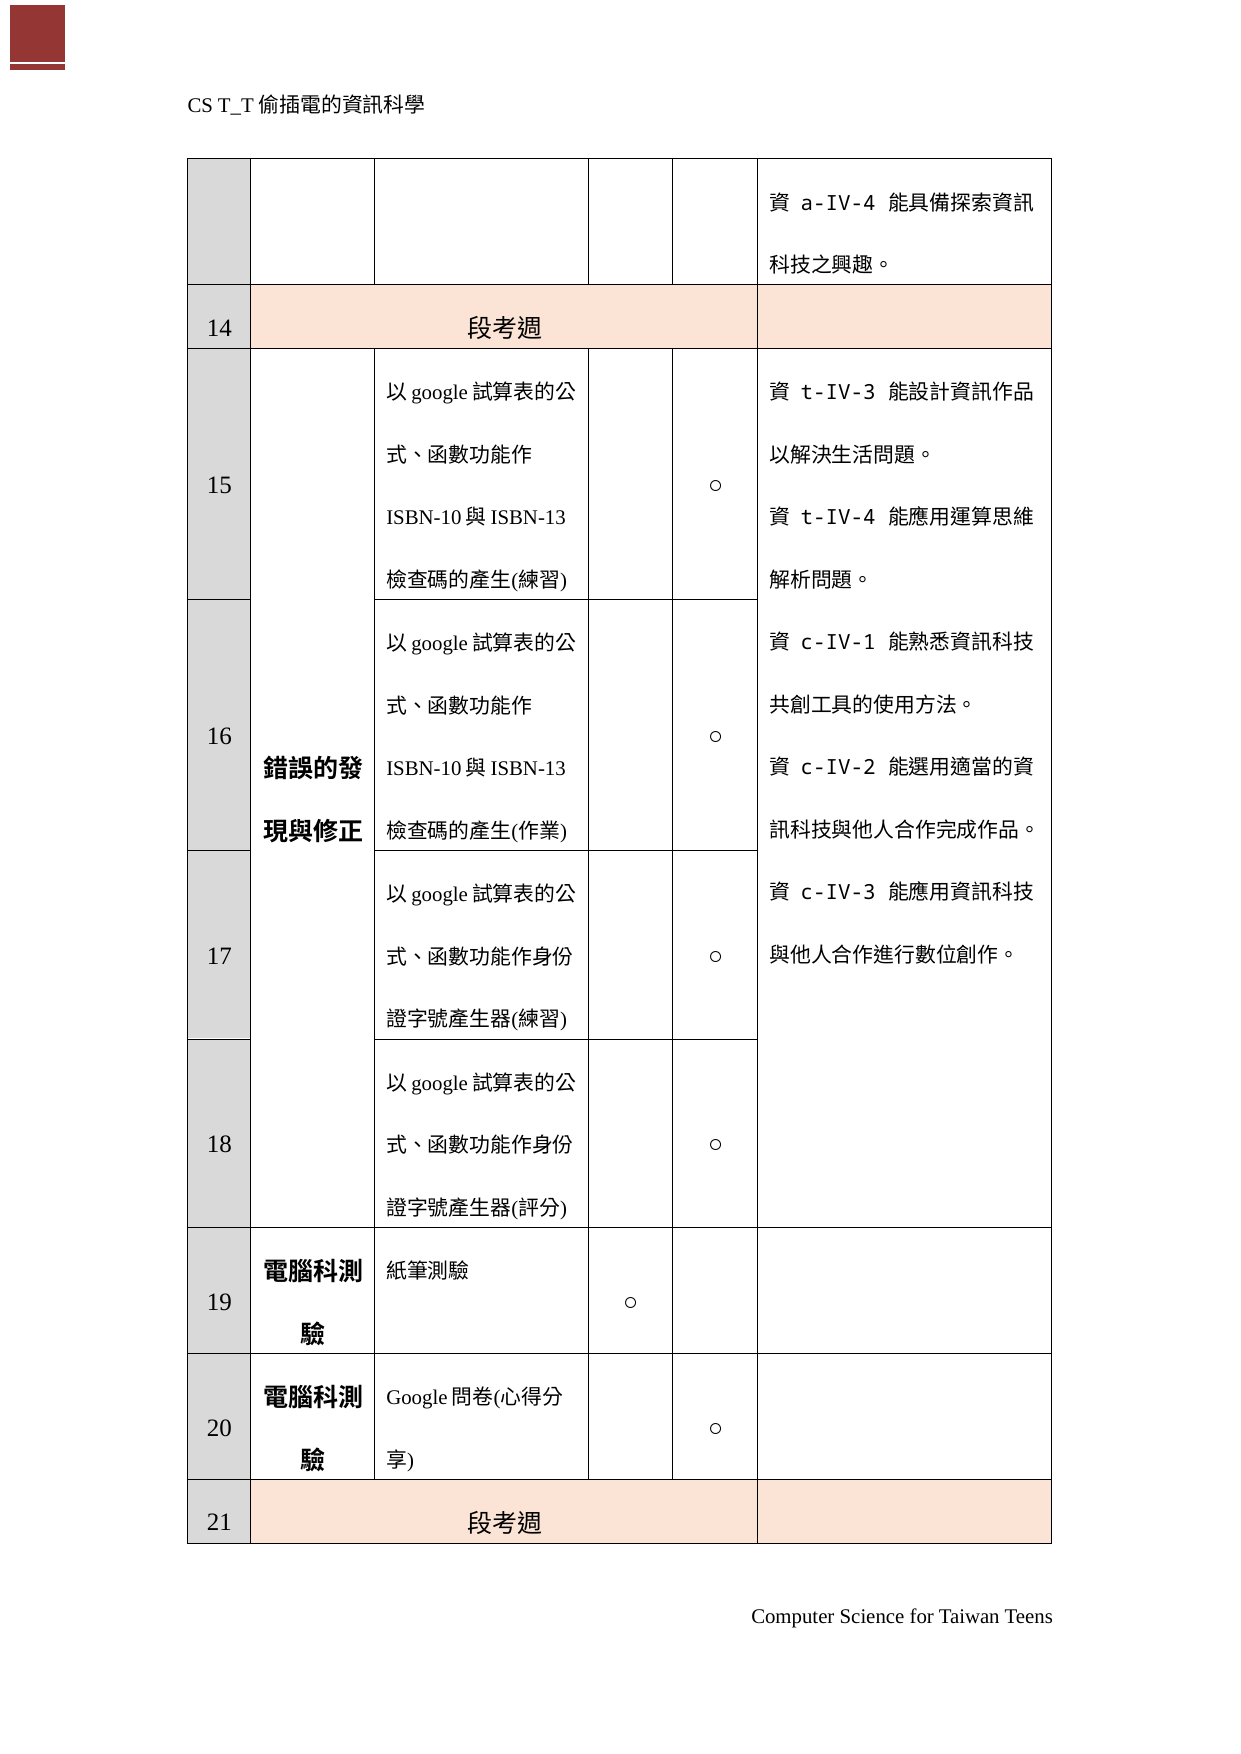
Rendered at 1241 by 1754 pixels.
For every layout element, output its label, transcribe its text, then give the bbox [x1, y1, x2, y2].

table_cell [758, 1354, 1051, 1479]
table_cell [188, 159, 250, 284]
table_cell 以google試算表的公式、函數功能作ISBN-10與ISBN-13檢查碼的產生(練習) [375, 349, 588, 599]
table_cell 19 [188, 1228, 250, 1353]
table_cell ○ [673, 1040, 757, 1227]
table_cell 電腦科測驗 [251, 1228, 374, 1353]
table_cell [673, 1228, 757, 1353]
table_cell 17 [188, 851, 250, 1038]
table_cell 以google試算表的公式、函數功能作ISBN-10與ISBN-13檢查碼的產生(作業) [375, 600, 588, 850]
table_cell 資 a-IV-4 能具備探索資訊科技之興趣。 [758, 159, 1051, 284]
table_cell [251, 159, 374, 284]
table_cell [589, 1040, 672, 1227]
table_cell 電腦科測驗 [251, 1354, 374, 1479]
table_cell 以google試算表的公式、函數功能作身份證字號產生器(練習) [375, 851, 588, 1038]
table_cell [375, 159, 588, 284]
table_cell 錯誤的發現與修正 [251, 349, 374, 1227]
table_cell ○ [673, 600, 757, 850]
table_cell 18 [188, 1040, 250, 1227]
table_cell [589, 159, 672, 284]
table_cell 20 [188, 1354, 250, 1479]
table_cell 21 [188, 1480, 250, 1543]
table_cell [758, 1228, 1051, 1353]
table_cell [758, 285, 1051, 348]
table_cell 資 t-IV-3 能設計資訊作品以解決生活問題。 資 t-IV-4 能應用運算思維解析問題。 資 c-IV-1 能熟悉資訊科技共創工具的使用方法。 資 c-IV-2 能選用適當的資訊科技與他人合作完成作品。 資 c-IV-3 能應用資訊科技與他人合作進行數位創作。 [758, 349, 1051, 1227]
table_cell 以google試算表的公式、函數功能作身份證字號產生器(評分) [375, 1040, 588, 1227]
table_cell 紙筆測驗 [375, 1228, 588, 1353]
table_cell ○ [589, 1228, 672, 1353]
table_cell [589, 349, 672, 599]
table_cell [673, 159, 757, 284]
table_cell 15 [188, 349, 250, 599]
table_cell [758, 1480, 1051, 1543]
table_cell ○ [673, 1354, 757, 1479]
table_cell [589, 851, 672, 1038]
table_cell ○ [673, 349, 757, 599]
table_cell 段考週 [251, 285, 757, 348]
table_cell 段考週 [251, 1480, 757, 1543]
table_cell [589, 1354, 672, 1479]
table_cell 14 [188, 285, 250, 348]
table_cell 16 [188, 600, 250, 850]
table_cell [589, 600, 672, 850]
table_cell ○ [673, 851, 757, 1038]
table_cell Google問卷(心得分享) [375, 1354, 588, 1479]
